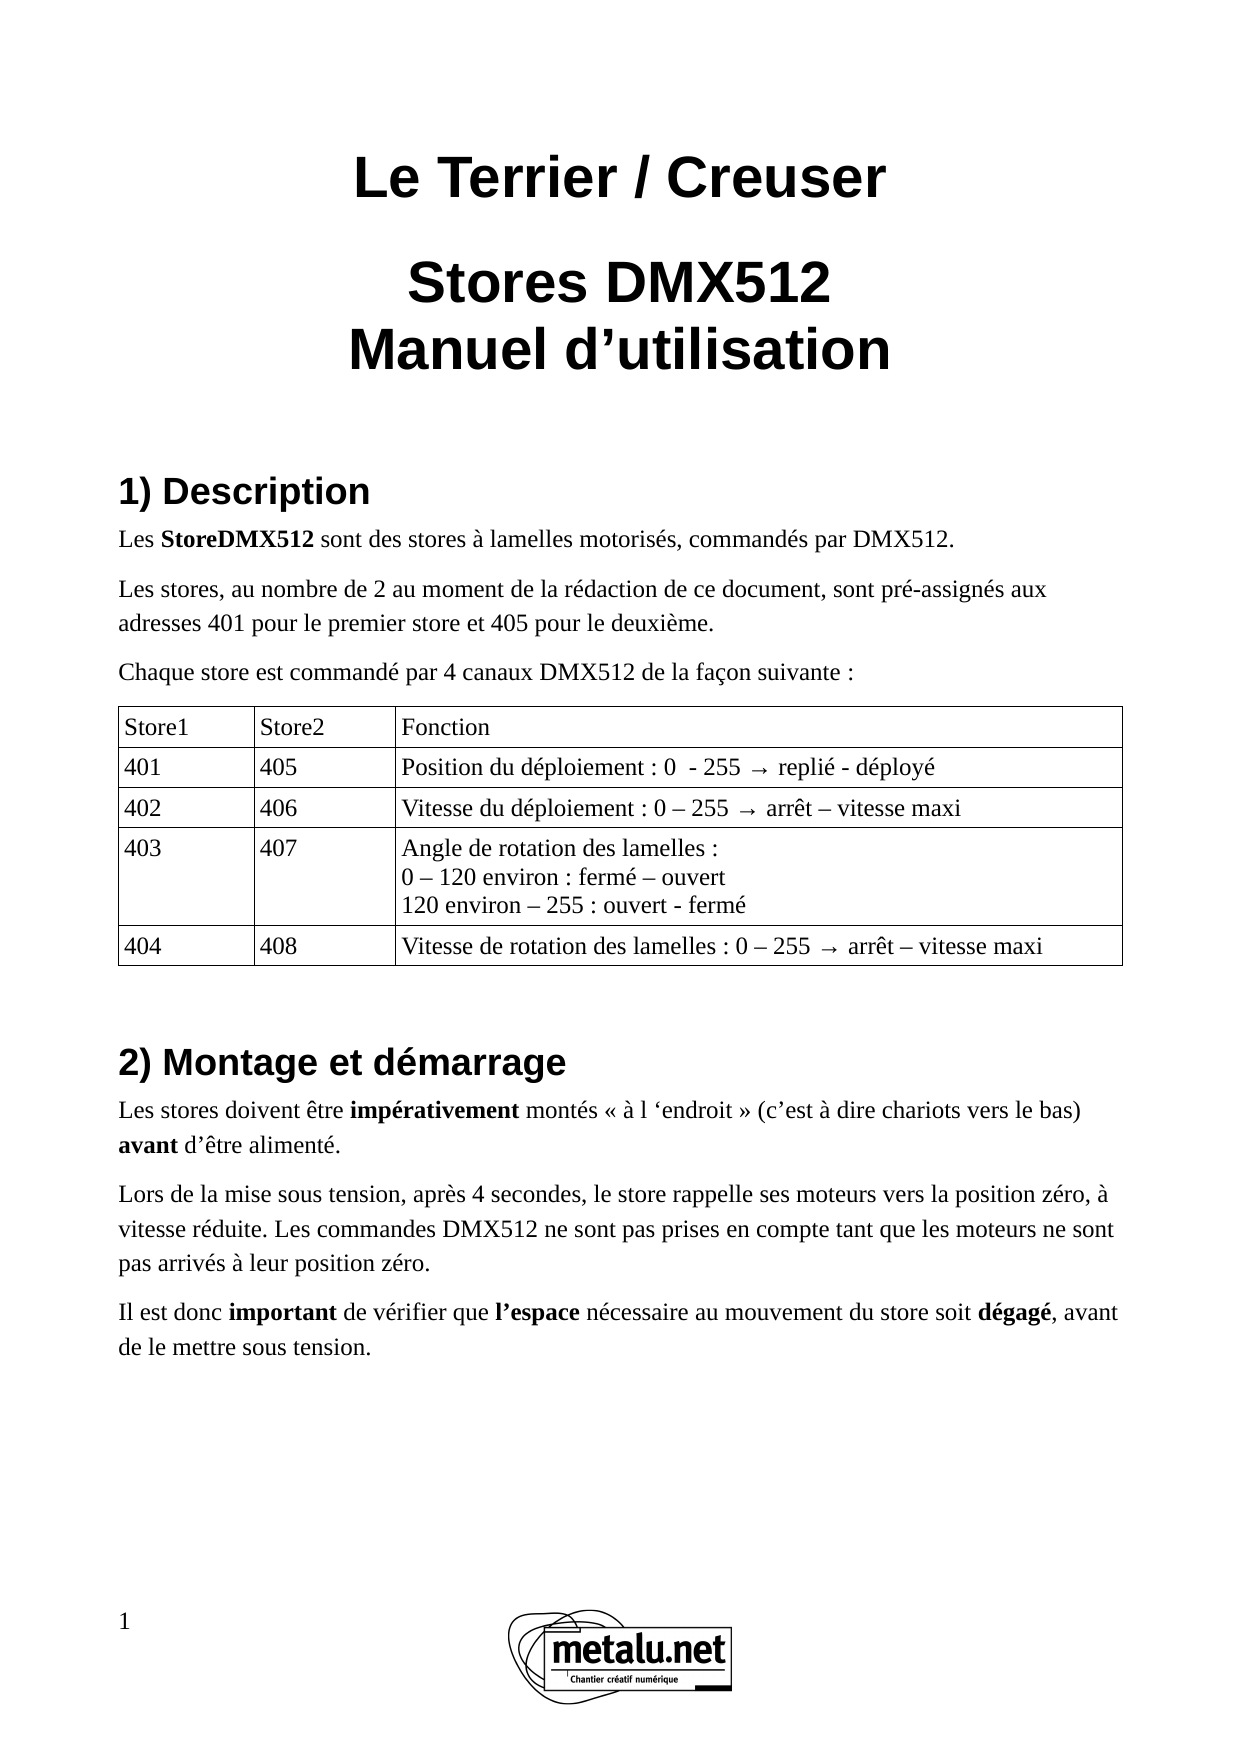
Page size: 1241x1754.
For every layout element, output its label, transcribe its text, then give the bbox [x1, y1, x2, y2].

text Les StoreDMX512 sont des stores à lamelles motorisés, commandés par DMX512. [118, 524, 1122, 553]
table_cell Vitesse du déploiement : 0 – 255 → arrêt – vitesse maxi [396, 788, 1122, 827]
title Le Terrier / Creuser [118, 143, 1122, 210]
table_cell Vitesse de rotation des lamelles : 0 – 255 → arrêt – vitesse maxi [396, 926, 1122, 965]
text Lors de la mise sous tension, après 4 secondes, le store rappelle ses moteurs vers la position zéro, à vitesse réduite. Les commandes DMX512 ne sont pas prises en compte tant que les moteurs ne sont pas arrivés à leur position zéro. [118, 1179, 1122, 1277]
subtitle 1) Description [118, 468, 1122, 512]
text Il est donc important de vérifier que l’espace nécessaire au mouvement du store soit dégagé, avant de le mettre sous tension. [118, 1297, 1122, 1360]
table_header Fonction [396, 707, 1122, 747]
table_cell Angle de rotation des lamelles : 0 – 120 environ : fermé – ouvert 120 environ – 255 : ouvert - fermé [396, 828, 1122, 925]
subtitle 2) Montage et démarrage [118, 1039, 1122, 1083]
table_cell 406 [255, 788, 395, 827]
picture [507, 1606, 733, 1708]
table_cell 403 [119, 828, 254, 925]
table_cell 407 [255, 828, 395, 925]
text Les stores doivent être impérativement montés « à l ‘endroit » (c’est à dire chariots vers le bas) avant d’être alimenté. [118, 1096, 1122, 1159]
text Les stores, au nombre de 2 au moment de la rédaction de ce document, sont pré-assignés aux adresses 401 pour le premier store et 405 pour le deuxième. [118, 574, 1122, 637]
table_cell 402 [119, 788, 254, 827]
table_cell 405 [255, 748, 395, 787]
table_cell 401 [119, 748, 254, 787]
table_header Store2 [255, 707, 395, 747]
table_header Store1 [119, 707, 254, 747]
table_cell 408 [255, 926, 395, 965]
table_cell 404 [119, 926, 254, 965]
text Chaque store est commandé par 4 canaux DMX512 de la façon suivante : [118, 657, 1122, 686]
table_cell Position du déploiement : 0 - 255 → replié - déployé [396, 748, 1122, 787]
title Stores DMX512 Manuel d’utilisation [118, 248, 1122, 382]
